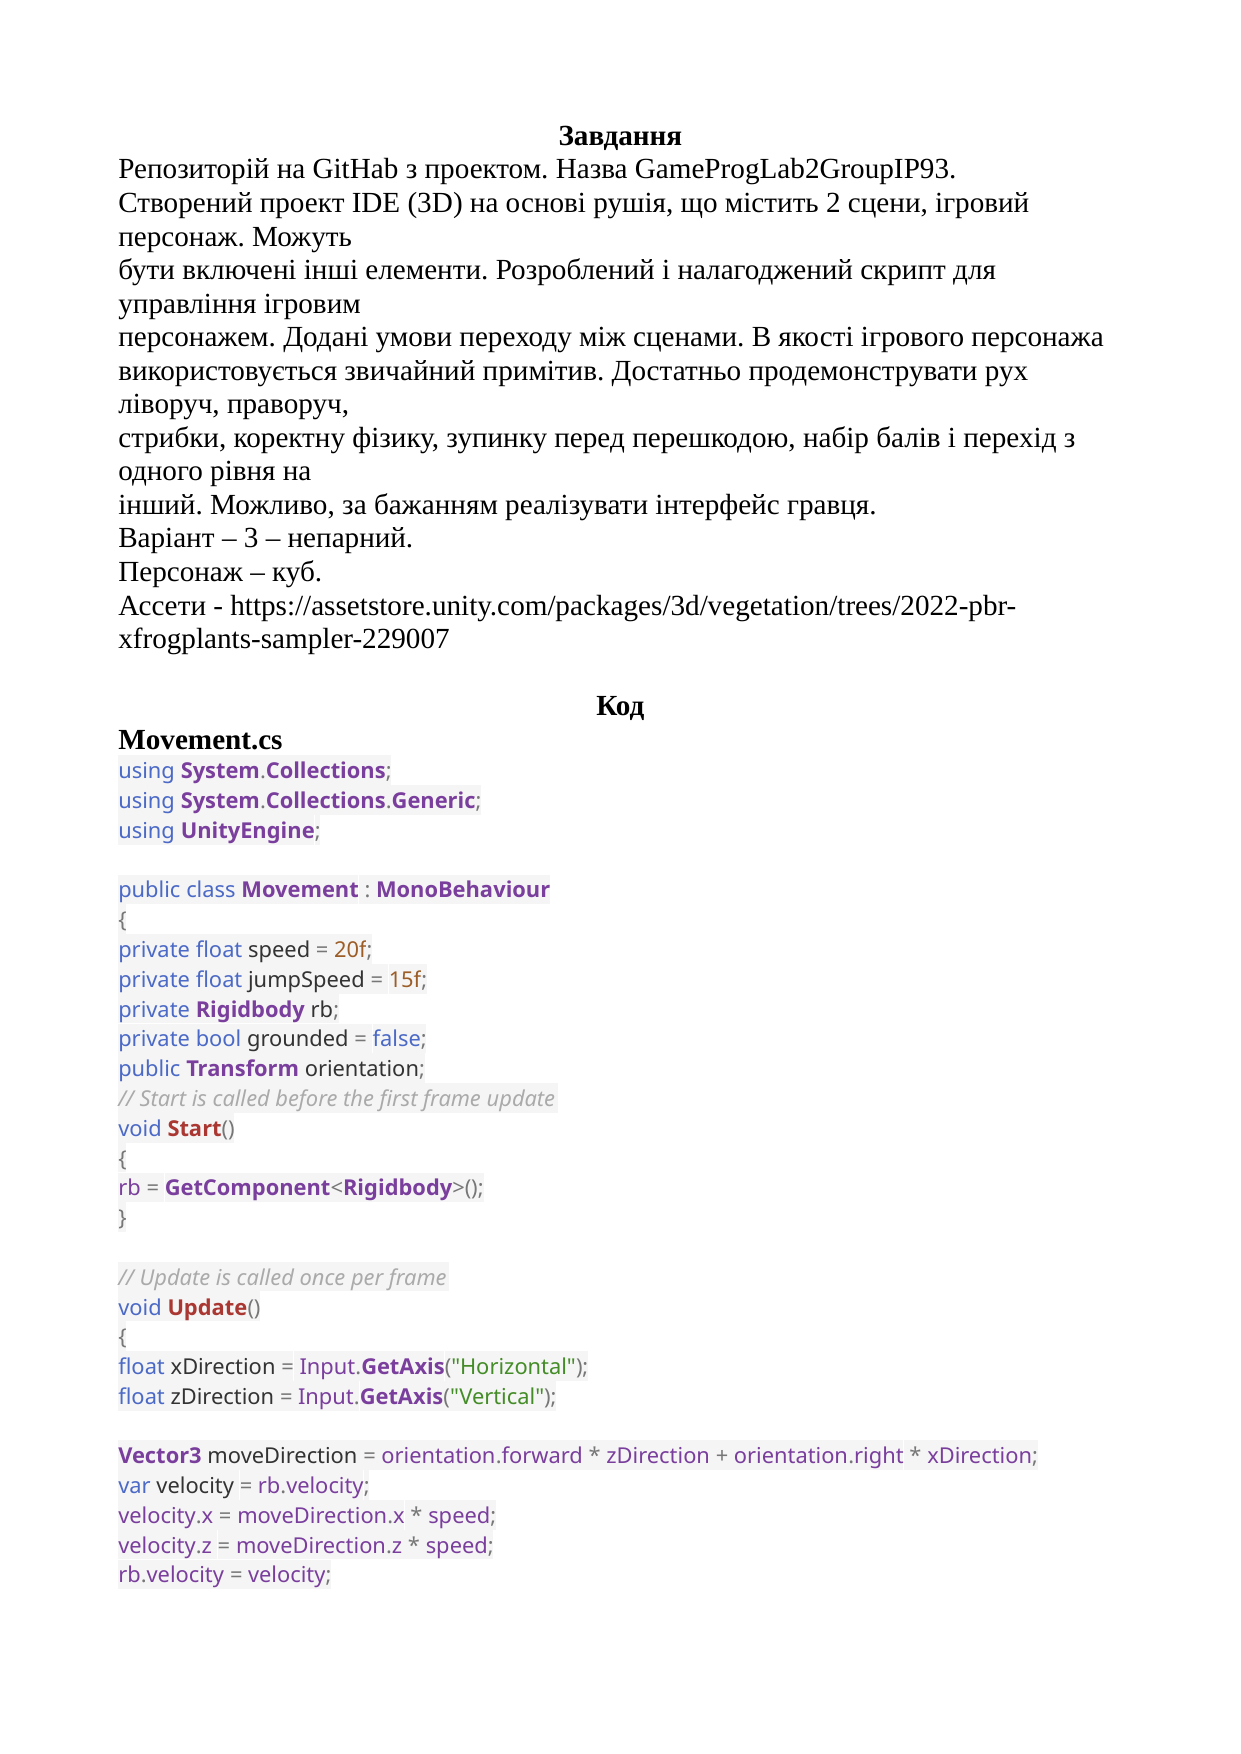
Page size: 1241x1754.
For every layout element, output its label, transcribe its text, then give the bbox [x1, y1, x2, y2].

text Варіант – 3 – непарний. [118, 521, 1122, 554]
text Vector3 moveDirection = orientation.forward * zDirection + orientation.right * xDirection; [118, 1440, 1122, 1470]
text var velocity = rb.velocity; [118, 1470, 1122, 1500]
text інший. Можливо, за бажанням реалізувати інтерфейс гравця. [118, 487, 1122, 521]
text // Start is called before the first frame update [118, 1083, 1122, 1113]
text void Update() [118, 1291, 1122, 1321]
text бути включені інші елементи. Розроблений і налагоджений скрипт для управління ігровим [118, 252, 1122, 319]
text стрибки, коректну фізику, зупинку перед перешкодою, набір балів і перехід з одного рівня на [118, 420, 1122, 487]
text using System.Collections; [118, 755, 1122, 785]
text } [118, 1202, 1122, 1232]
text public class Movement : MonoBehaviour [118, 874, 1122, 904]
text using System.Collections.Generic; [118, 785, 1122, 815]
text Завдання [118, 118, 1122, 152]
text Ассети - https://assetstore.unity.com/packages/3d/vegetation/trees/2022-pbr-xfrogplants-sampler-229007 [118, 588, 1122, 655]
text float xDirection = Input.GetAxis("Horizontal"); [118, 1351, 1122, 1381]
text float zDirection = Input.GetAxis("Vertical"); [118, 1381, 1122, 1411]
text rb.velocity = velocity; [118, 1559, 1122, 1589]
text Код [118, 688, 1122, 722]
text private float speed = 20f; [118, 934, 1122, 964]
text private bool grounded = false; [118, 1023, 1122, 1053]
text rb = GetComponent<Rigidbody>(); [118, 1172, 1122, 1202]
text velocity.z = moveDirection.z * speed; [118, 1530, 1122, 1559]
text { [118, 1321, 1122, 1351]
text { [118, 904, 1122, 934]
text velocity.x = moveDirection.x * speed; [118, 1500, 1122, 1530]
text private Rigidbody rb; [118, 994, 1122, 1023]
text персонажем. Додані умови переходу між сценами. В якості ігрового персонажа [118, 319, 1122, 353]
text Репозиторій на GitHab з проектом. Назва GameProgLab2GroupIP93. [118, 152, 1122, 185]
text // Update is called once per frame [118, 1262, 1122, 1291]
text public Transform orientation; [118, 1053, 1122, 1083]
text використовується звичайний примітив. Достатньо продемонструвати рух ліворуч, праворуч, [118, 353, 1122, 420]
text private float jumpSpeed = 15f; [118, 964, 1122, 994]
text Створений проект IDE (3D) на основі рушія, що містить 2 сцени, ігровий персонаж. Можуть [118, 185, 1122, 252]
text using UnityEngine; [118, 815, 1122, 845]
text Movement.cs [118, 722, 1122, 755]
text { [118, 1143, 1122, 1172]
text Персонаж – куб. [118, 554, 1122, 588]
text void Start() [118, 1113, 1122, 1143]
